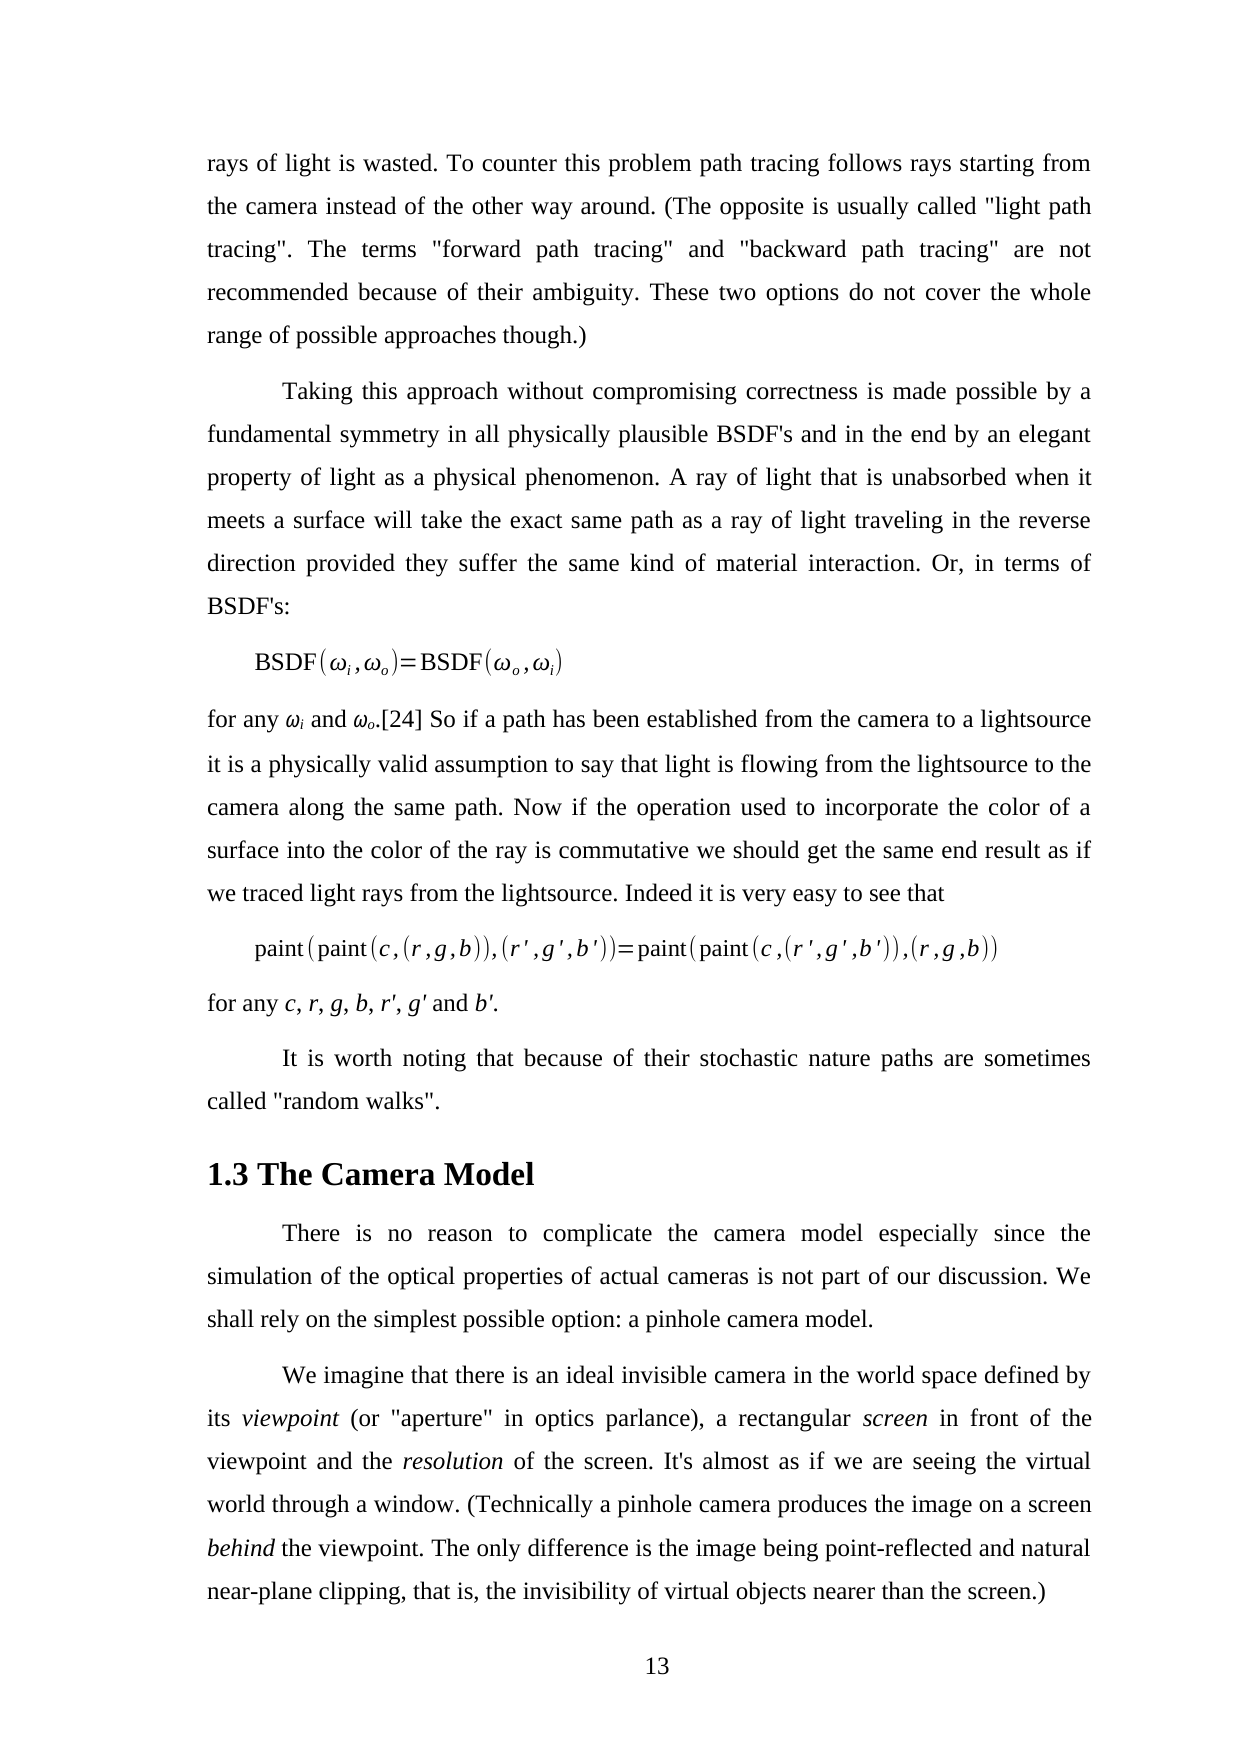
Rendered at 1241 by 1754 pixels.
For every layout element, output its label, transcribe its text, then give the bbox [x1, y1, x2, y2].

text rays of light is wasted. To counter this problem path tracing follows rays starting from the camera instead of the other way around. (The opposite is usually called "light path tracing". The terms "forward path tracing" and "backward path tracing" are not recommended because of their ambiguity. These two options do not cover the whole range of possible approaches though.) [207, 148, 1092, 349]
text There is no reason to complicate the camera model especially since the simulation of the optical properties of actual cameras is not part of our discussion. We shall rely on the simplest possible option: a pinhole camera model. [207, 1218, 1092, 1333]
text for any c, r, g, b, r', g' and b'. [207, 988, 1092, 1016]
text for any ωi and ωo.[24] So if a path has been established from the camera to a lightsource it is a physically valid assumption to say that light is flowing from the lightsource to the camera along the same path. Now if the operation used to incorporate the color of a surface into the color of the ray is commutative we should get the same end result as if we traced light rays from the lightsource. Indeed it is very easy to see that [207, 704, 1092, 907]
subtitle The Camera Model [207, 1154, 1092, 1193]
text Taking this approach without compromising correctness is made possible by a fundamental symmetry in all physically plausible BSDF's and in the end by an elegant property of light as a physical phenomenon. A ray of light that is unabsorbed when it meets a surface will take the exact same path as a ray of light traveling in the reverse direction provided they suffer the same kind of material interaction. Or, in terms of BSDF's: [207, 376, 1092, 620]
text We imagine that there is an ideal invisible camera in the world space defined by its viewpoint (or "aperture" in optics parlance), a rectangular screen in front of the viewpoint and the resolution of the screen. It's almost as if we are seeing the virtual world through a window. (Technically a pinhole camera produces the image on a screen behind the viewpoint. The only difference is the image being point-reflected and natural near-plane clipping, that is, the invisibility of virtual objects nearer than the screen.) [207, 1360, 1092, 1604]
text It is worth noting that because of their stochastic nature paths are sometimes called "random walks". [207, 1043, 1092, 1115]
